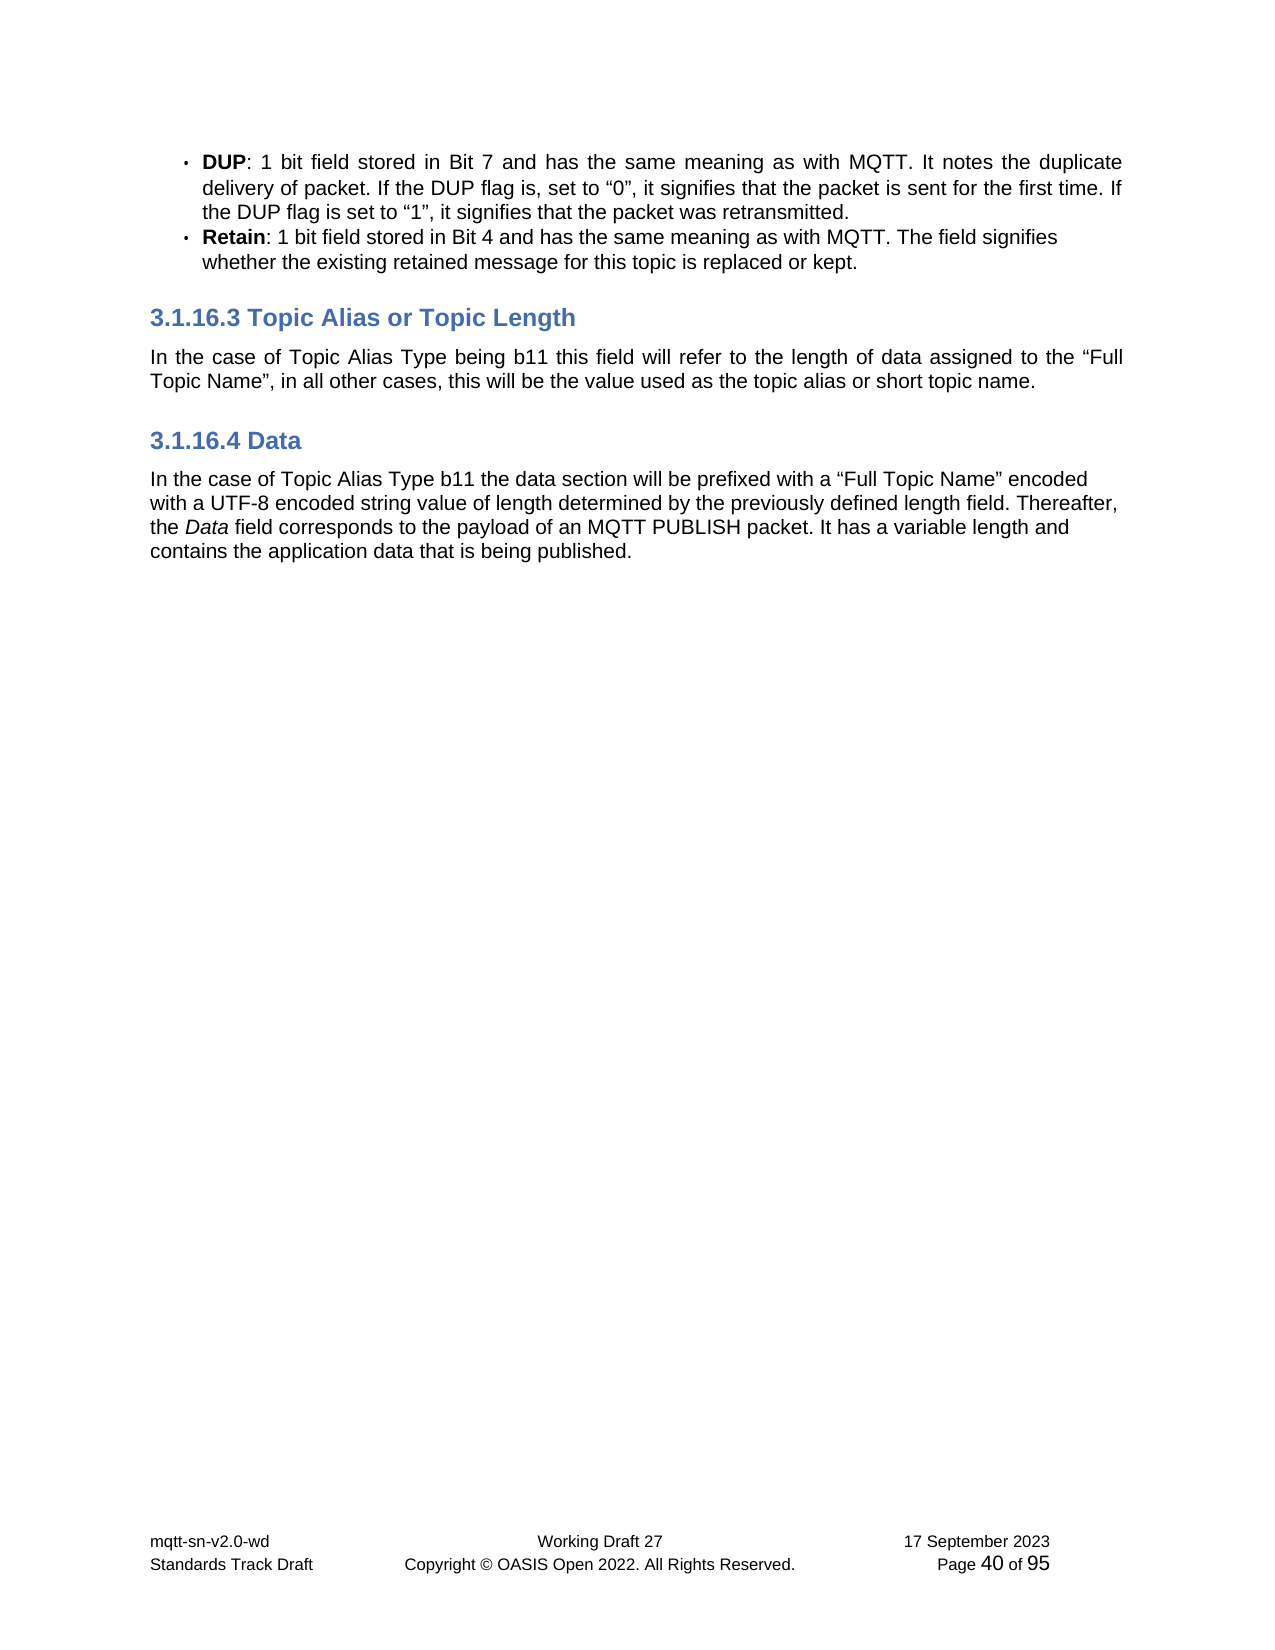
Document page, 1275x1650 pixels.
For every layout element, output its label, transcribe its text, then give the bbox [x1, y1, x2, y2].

text In the case of Topic Alias Type being b11 this field will refer to the length of data assigned to the “Full Topic Name”, in all other cases, this will be the value used as the topic alias or short topic name. [150, 344, 1124, 393]
list Retain: 1 bit field stored in Bit 4 and has the same meaning as with MQTT. The field signifies whether the existing retained message for this topic is replaced or kept. [181, 224, 1124, 274]
subtitle 3.1.16.4 Data [150, 426, 1124, 454]
text In the case of Topic Alias Type b11 the data section will be prefixed with a “Full Topic Name” encoded with a UTF-8 encoded string value of length determined by the previously defined length field. Thereafter, the Data field corresponds to the payload of an MQTT PUBLISH packet. It has a variable length and contains the application data that is being published. [150, 467, 1125, 563]
list DUP: 1 bit field stored in Bit 7 and has the same meaning as with MQTT. It notes the duplicate delivery of packet. If the DUP flag is, set to “0”, it signifies that the packet is sent for the first time. If the DUP flag is set to “1”, it signifies that the packet was retransmitted. [181, 150, 1124, 224]
subtitle 3.1.16.3 Topic Alias or Topic Length [150, 303, 1124, 332]
